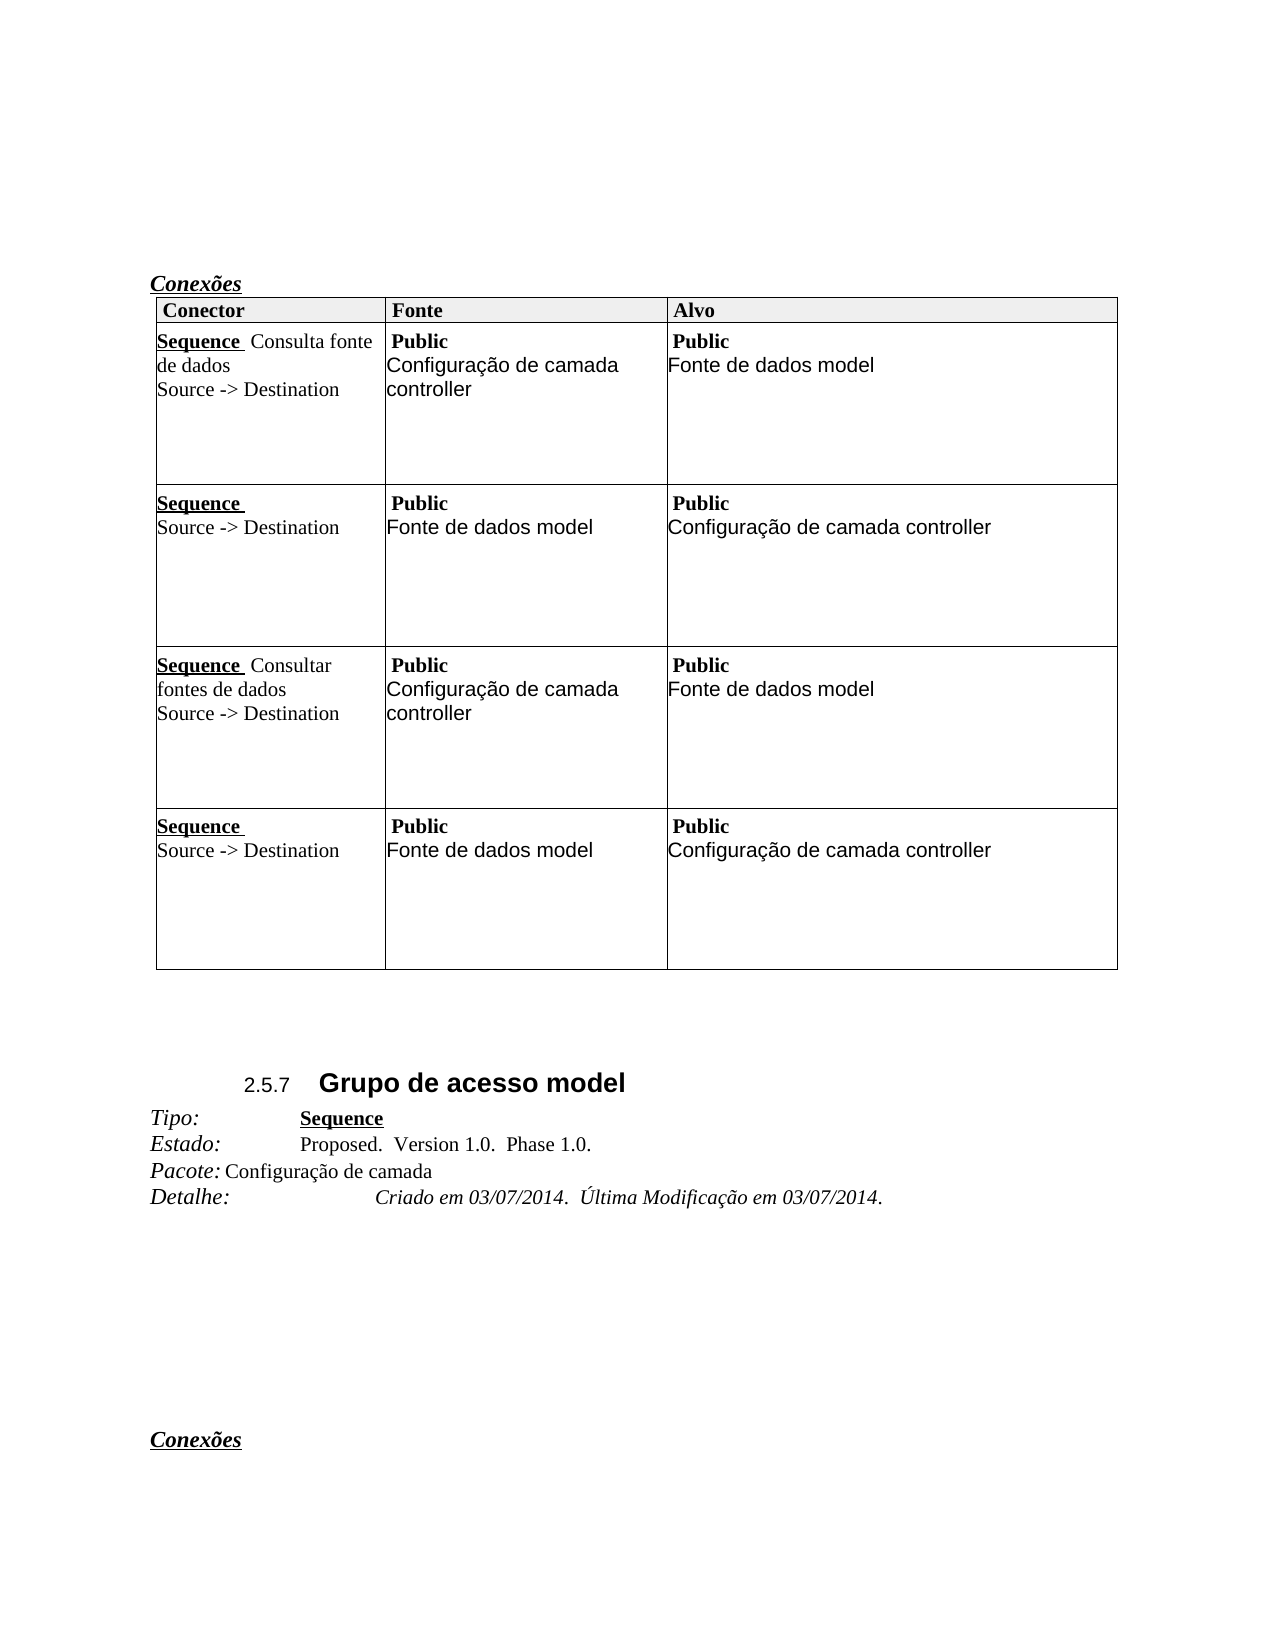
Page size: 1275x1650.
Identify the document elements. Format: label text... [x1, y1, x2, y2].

text Estado: Proposed. Version 1.0. Phase 1.0. [150, 1131, 1125, 1157]
table_header Conector [157, 298, 385, 322]
text Conexões [150, 270, 1125, 297]
text Detalhe: Criado em 03/07/2014. Última Modificação em 03/07/2014. [150, 1183, 1125, 1209]
table_cell Public Configuração de camada controller [386, 647, 667, 807]
table_cell Public Fonte de dados model [386, 485, 667, 646]
list Grupo de acesso model [244, 1067, 1125, 1098]
table_cell Sequence Source -> Destination [157, 809, 385, 969]
table_cell Public Fonte de dados model [386, 809, 667, 969]
table_cell Public Configuração de camada controller [668, 485, 1117, 646]
text Pacote: Configuração de camada [150, 1157, 1125, 1183]
table_cell Public Configuração de camada controller [668, 809, 1117, 969]
text Conexões [150, 1426, 1125, 1452]
text Tipo: Sequence [150, 1104, 1125, 1131]
table_header Fonte [386, 298, 667, 322]
table_cell Sequence Consultar fontes de dados Source -> Destination [157, 647, 385, 807]
table_cell Public Fonte de dados model [668, 647, 1117, 807]
table_cell Public Fonte de dados model [668, 323, 1117, 484]
table_cell Public Configuração de camada controller [386, 323, 667, 484]
table_header Alvo [668, 298, 1117, 322]
table_cell Sequence Consulta fonte de dados Source -> Destination [157, 323, 385, 484]
table_cell Sequence Source -> Destination [157, 485, 385, 646]
